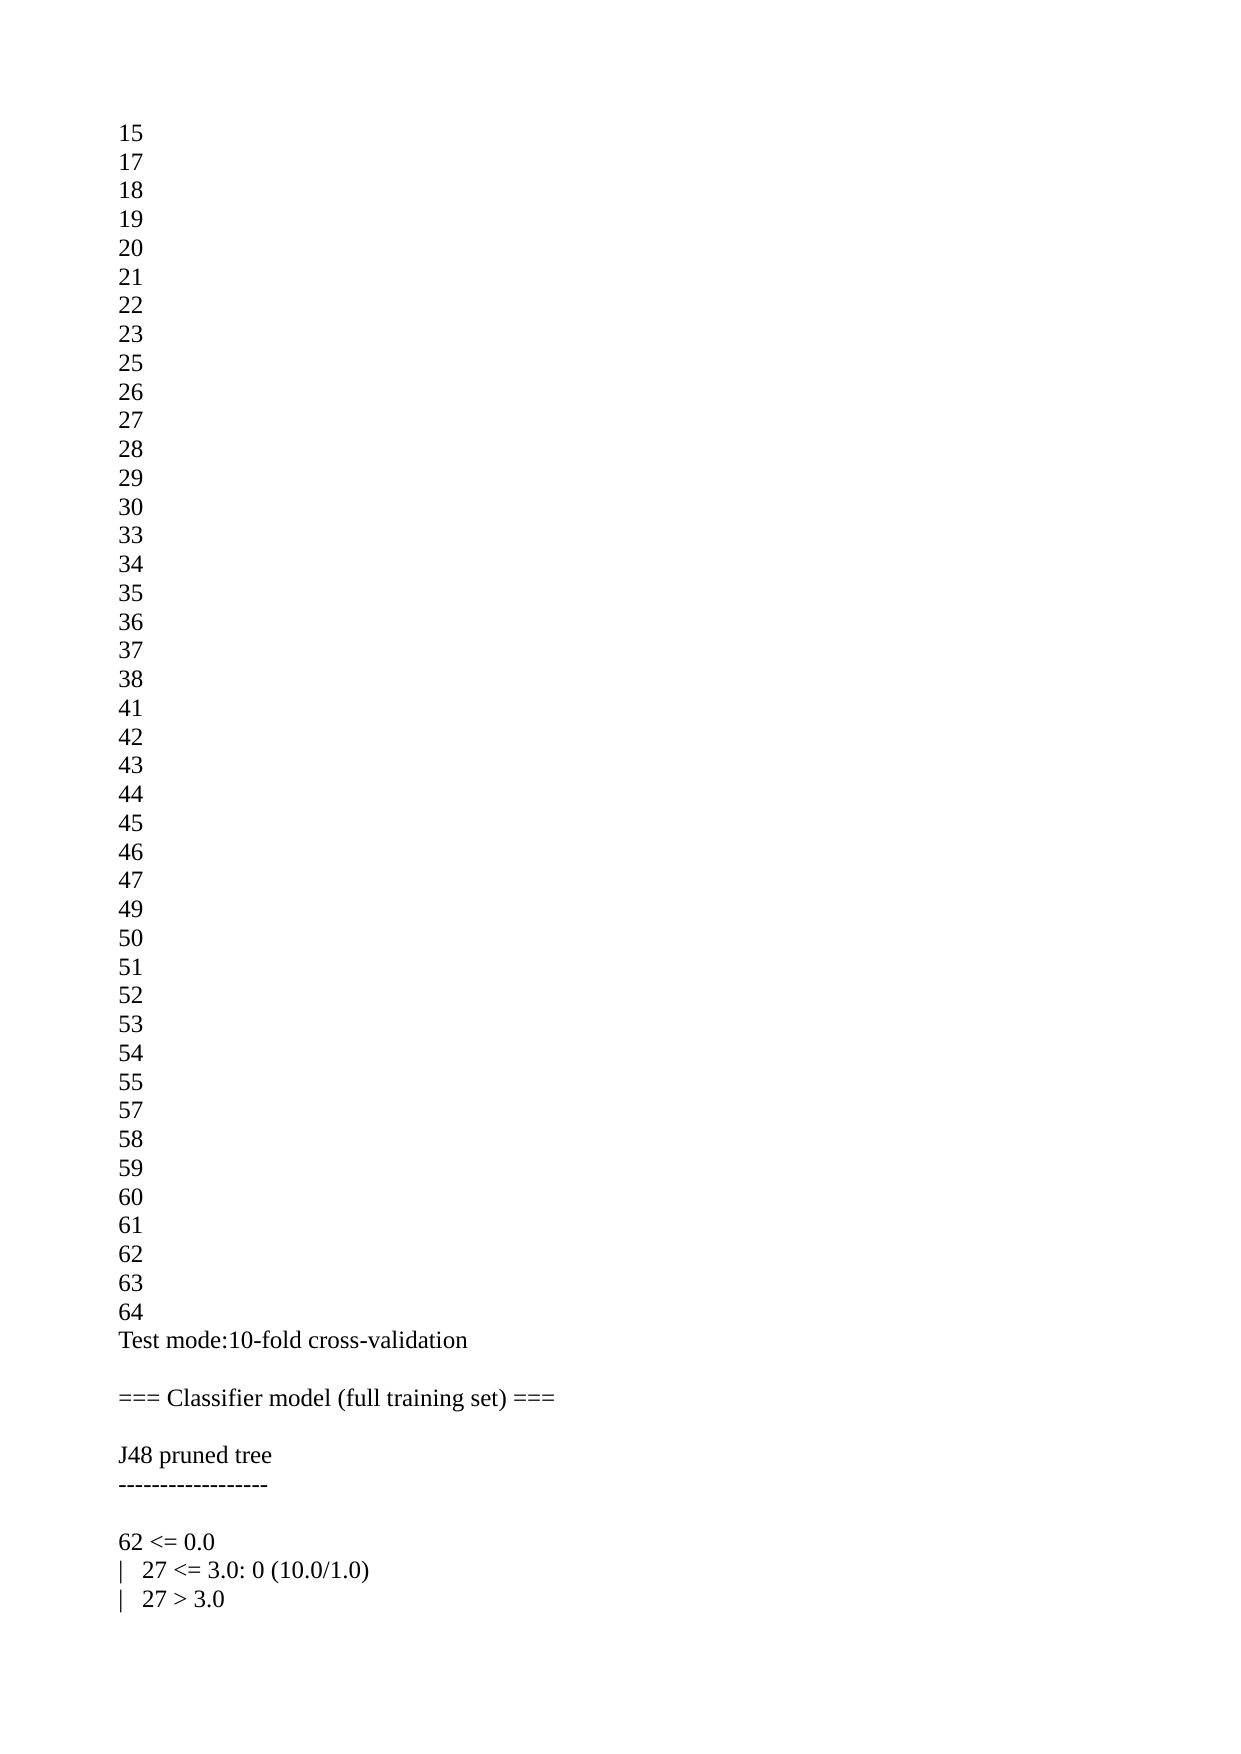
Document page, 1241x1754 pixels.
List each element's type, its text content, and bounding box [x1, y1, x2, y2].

text 26 [118, 377, 1122, 406]
text 30 [118, 492, 1122, 521]
text 27 [118, 406, 1122, 434]
text 43 [118, 751, 1122, 779]
text 15 [118, 118, 1122, 147]
text 20 [118, 233, 1122, 262]
text | 27 > 3.0 [118, 1584, 1122, 1613]
text 46 [118, 837, 1122, 866]
text === Classifier model (full training set) === [118, 1383, 1122, 1412]
text 54 [118, 1038, 1122, 1067]
text 34 [118, 549, 1122, 578]
text 37 [118, 636, 1122, 664]
text 38 [118, 664, 1122, 693]
text 19 [118, 204, 1122, 233]
text 63 [118, 1268, 1122, 1297]
text 35 [118, 578, 1122, 607]
text 36 [118, 607, 1122, 636]
text ------------------ [118, 1469, 1122, 1498]
text 59 [118, 1153, 1122, 1182]
text 23 [118, 319, 1122, 348]
text 58 [118, 1124, 1122, 1153]
text 29 [118, 463, 1122, 492]
text 42 [118, 722, 1122, 751]
text 55 [118, 1067, 1122, 1096]
text 53 [118, 1009, 1122, 1038]
text 49 [118, 894, 1122, 923]
text 47 [118, 866, 1122, 894]
text 28 [118, 434, 1122, 463]
text 21 [118, 262, 1122, 291]
text 41 [118, 693, 1122, 722]
text 57 [118, 1096, 1122, 1124]
text 64 [118, 1297, 1122, 1326]
text 45 [118, 808, 1122, 837]
text 61 [118, 1211, 1122, 1239]
text | 27 <= 3.0: 0 (10.0/1.0) [118, 1556, 1122, 1584]
text 17 [118, 147, 1122, 176]
text 62 [118, 1239, 1122, 1268]
text 22 [118, 291, 1122, 319]
text 52 [118, 981, 1122, 1009]
text 33 [118, 521, 1122, 549]
text 44 [118, 779, 1122, 808]
text 60 [118, 1182, 1122, 1211]
text Test mode:10-fold cross-validation [118, 1326, 1122, 1354]
text 25 [118, 348, 1122, 377]
text J48 pruned tree [118, 1441, 1122, 1469]
text 62 <= 0.0 [118, 1527, 1122, 1556]
text 18 [118, 176, 1122, 204]
text 51 [118, 952, 1122, 981]
text 50 [118, 923, 1122, 952]
